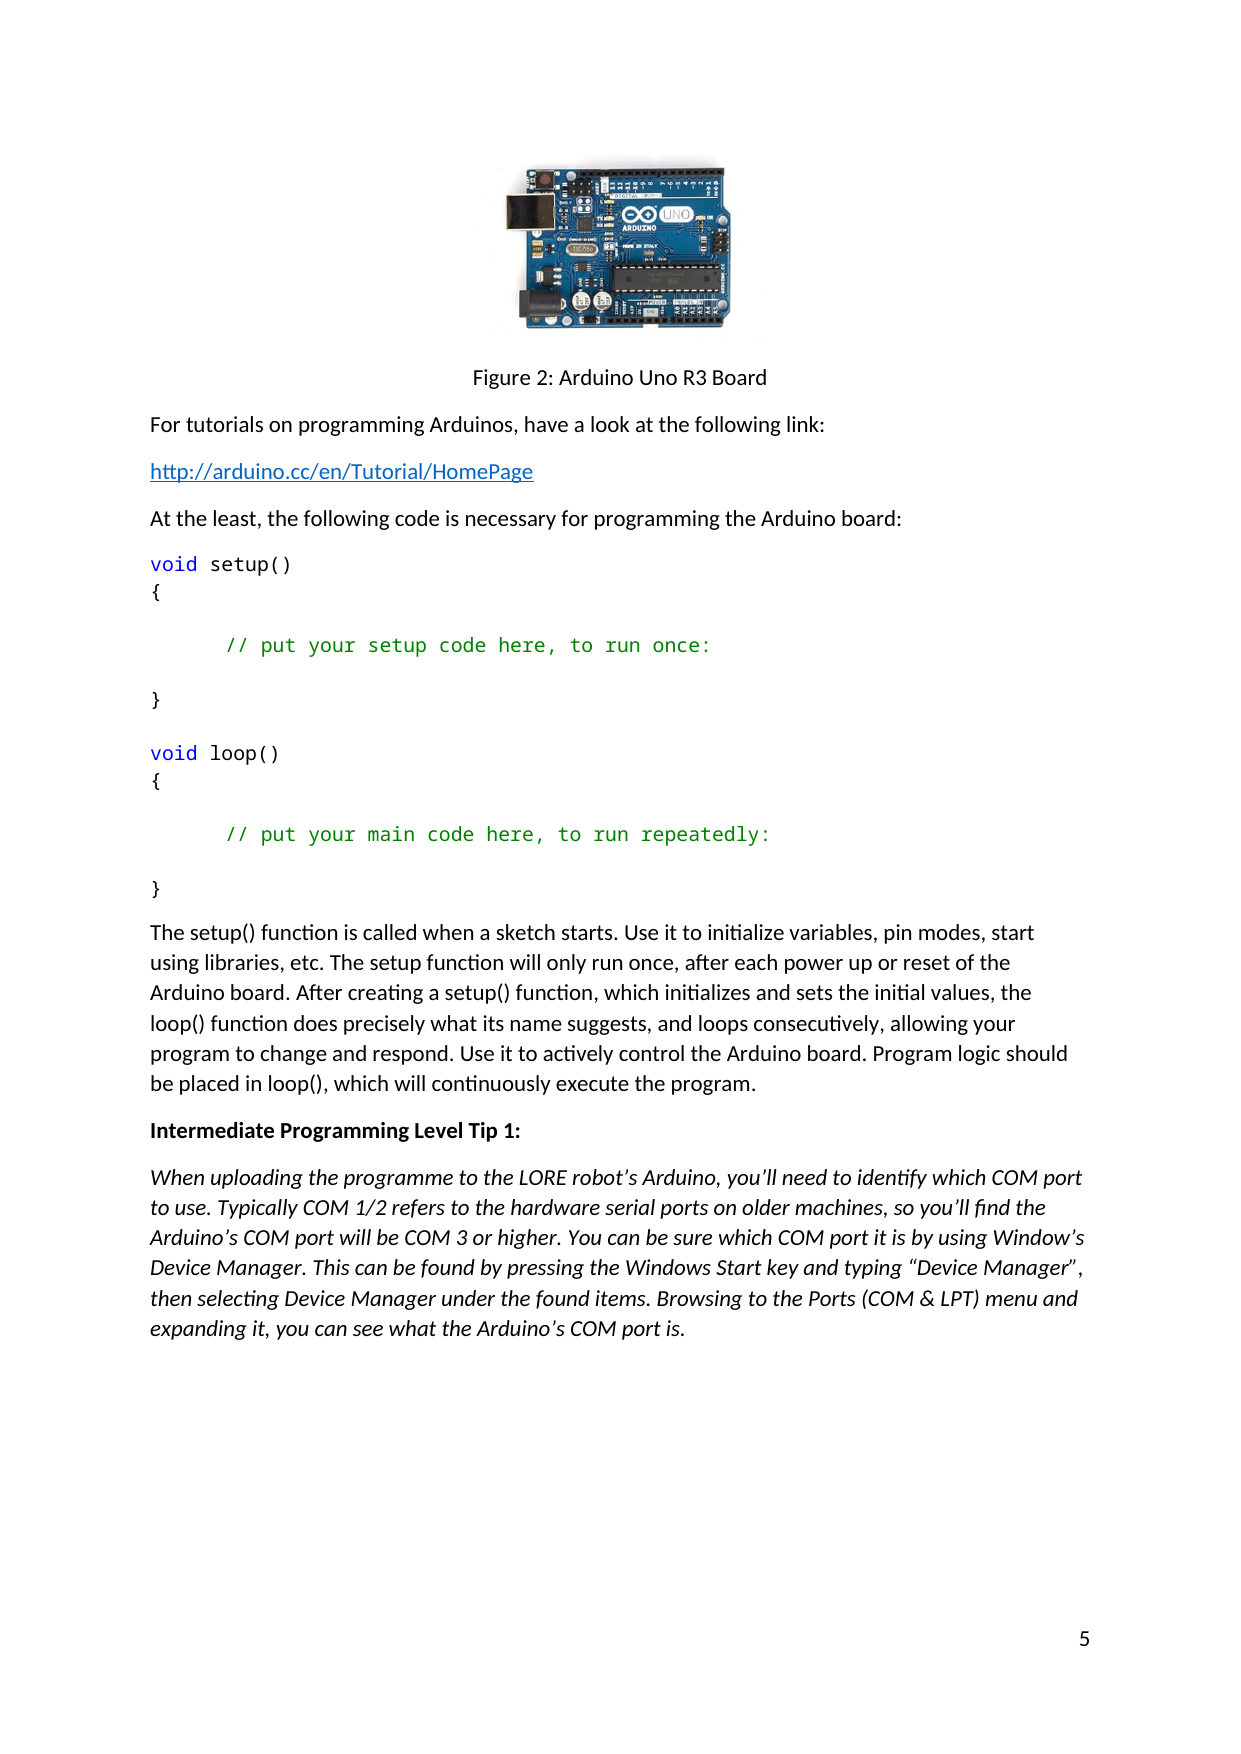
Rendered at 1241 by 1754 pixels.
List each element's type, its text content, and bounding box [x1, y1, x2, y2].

text void loop() [150, 739, 1090, 766]
text { [150, 766, 1090, 793]
text Figure 2: Arduino Uno R3 Board [150, 363, 1090, 391]
text void setup() [150, 551, 1090, 578]
text } [150, 686, 1090, 712]
text Intermediate Programming Level Tip 1: [150, 1116, 1090, 1144]
text http://arduino.cc/en/Tutorial/HomePage [150, 457, 1090, 485]
text At the least, the following code is necessary for programming the Arduino board: [150, 504, 1090, 532]
text // put your main code here, to run repeatedly: [150, 820, 1090, 847]
picture [472, 150, 768, 345]
text { [150, 578, 1090, 604]
text When uploading the programme to the LORE robot’s Arduino, you’ll need to identify which COM port to use. Typically COM 1/2 refers to the hardware serial ports on older machines, so you’ll find the Arduino’s COM port will be COM 3 or higher. You can be sure which COM port it is by using Window’s Device Manager. This can be found by pressing the Windows Start key and typing “Device Manager”, then selecting Device Manager under the found items. Browsing to the Ports (COM & LPT) menu and expanding it, you can see what the Arduino’s COM port is. [150, 1163, 1090, 1342]
text } [150, 874, 1090, 901]
text // put your setup code here, to run once: [150, 632, 1090, 658]
text For tutorials on programming Arduinos, have a look at the following link: [150, 410, 1090, 438]
text The setup() function is called when a sketch starts. Use it to initialize variables, pin modes, start using libraries, etc. The setup function will only run once, after each power up or reset of the Arduino board. After creating a setup() function, which initializes and sets the initial values, the loop() function does precisely what its name suggests, and loops consecutively, allowing your program to change and respond. Use it to actively control the Arduino board. Program logic should be placed in loop(), which will continuously execute the program. [150, 918, 1090, 1097]
